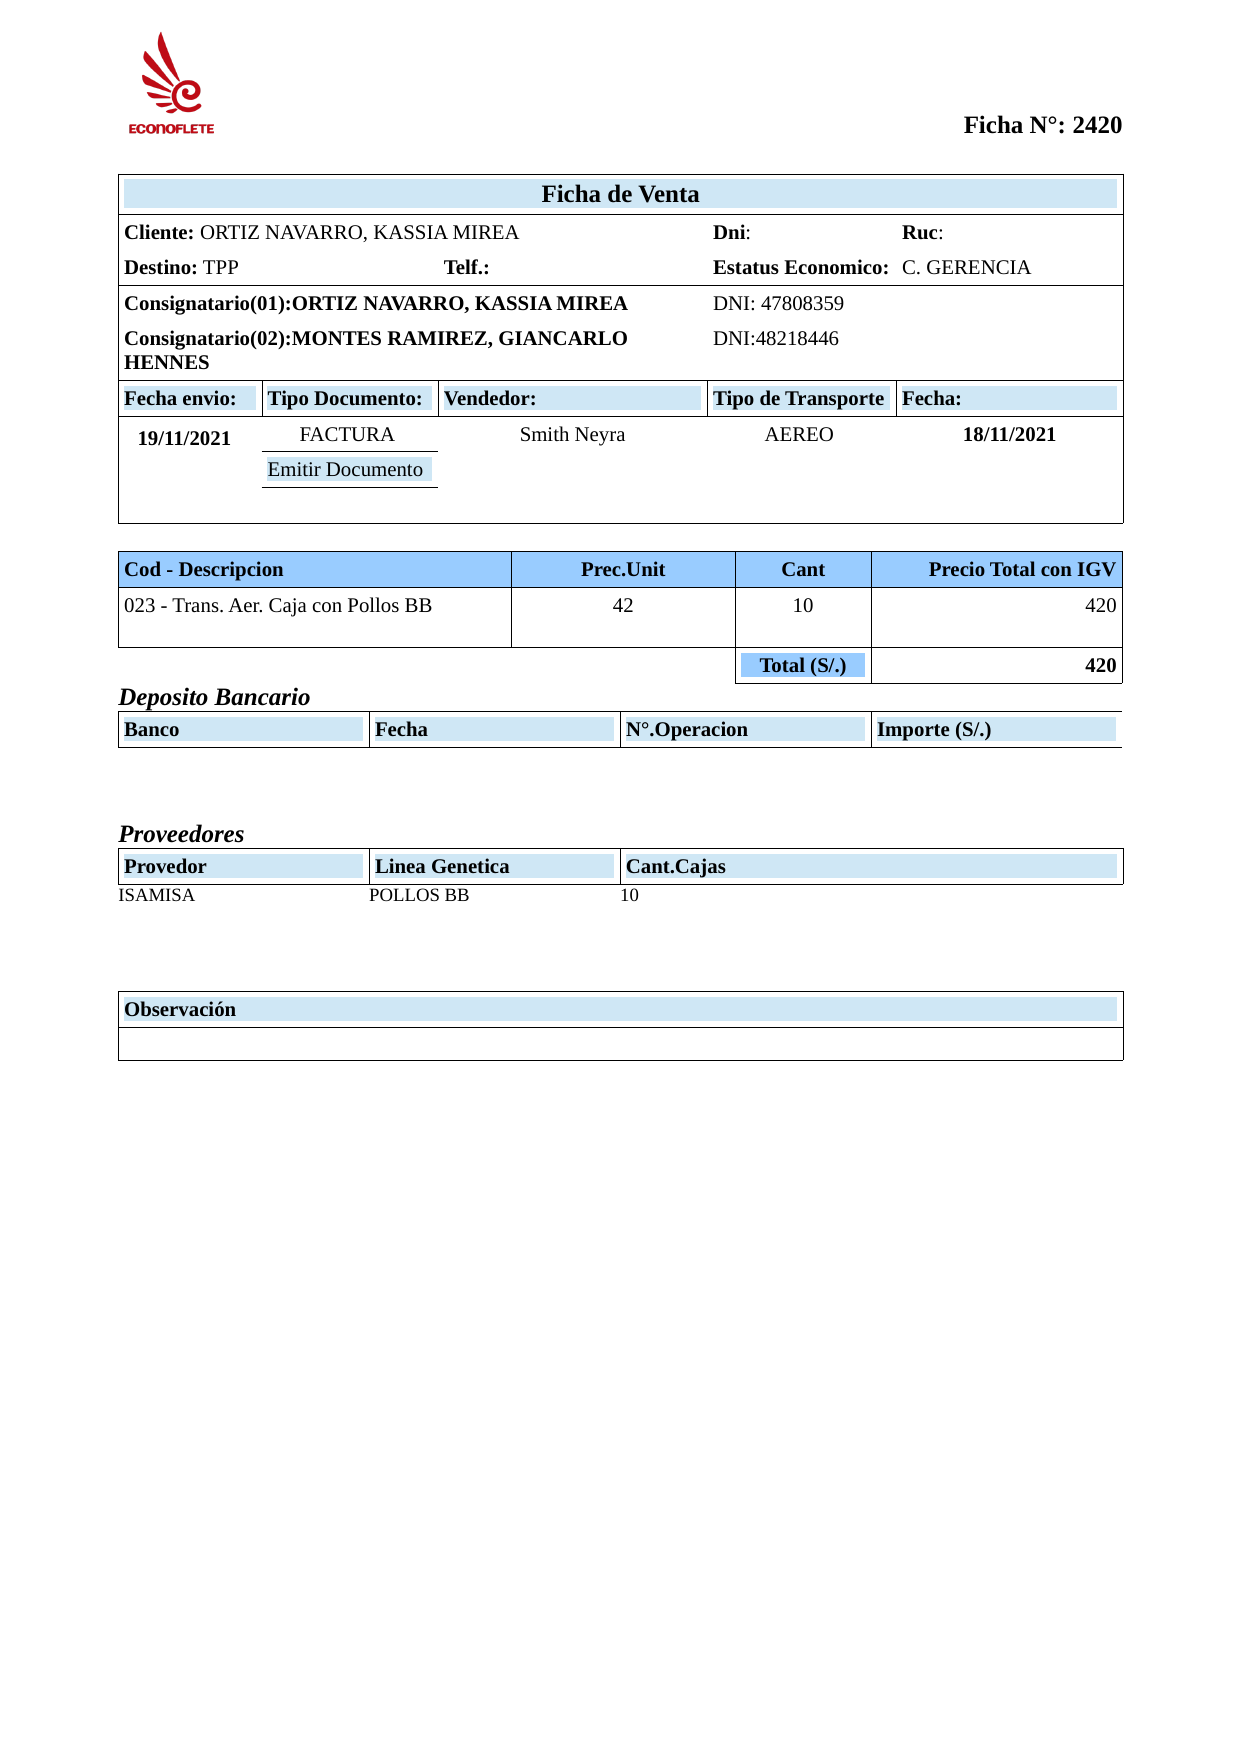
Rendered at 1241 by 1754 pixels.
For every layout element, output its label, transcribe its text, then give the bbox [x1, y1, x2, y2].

table_cell DNI: 47808359 [707, 286, 1123, 321]
table_cell FACTURA [262, 417, 438, 451]
table_cell [620, 948, 1123, 970]
table_cell [369, 795, 620, 819]
table_cell [620, 905, 1123, 927]
table_cell [118, 795, 369, 819]
table_cell [369, 948, 620, 970]
table_cell 10 [620, 885, 1123, 905]
table_cell Consignatario(01):ORTIZ NAVARRO, KASSIA MIREA [119, 286, 707, 321]
table_cell [118, 771, 369, 795]
table_cell 023 - Trans. Aer. Caja con Pollos BB [119, 588, 511, 647]
table_cell AEREO [707, 417, 896, 523]
table_cell Telf.: [438, 249, 707, 285]
table_cell [620, 970, 1123, 991]
table_cell [871, 748, 1122, 771]
table_cell 19/11/2021 [119, 417, 262, 523]
table_header Ficha de Venta [119, 175, 1123, 214]
table_header Precio Total con IGV [872, 552, 1122, 587]
table_cell [369, 748, 620, 771]
table_cell Tipo Documento: [263, 381, 438, 416]
table_cell [369, 927, 620, 948]
table_cell Ruc: [896, 215, 1123, 249]
table_cell Destino: TPP [119, 249, 438, 285]
table_cell Total (S/.) [736, 648, 871, 682]
table_cell [871, 795, 1122, 819]
table_header Importe (S/.) [872, 712, 1122, 747]
table_cell [262, 488, 438, 523]
table_cell 420 [872, 648, 1122, 682]
text Deposito Bancario [118, 682, 1122, 711]
table_cell [620, 795, 871, 819]
table_header Cant [736, 552, 871, 587]
table_cell Smith Neyra [438, 417, 707, 523]
table_cell [118, 948, 369, 970]
table_cell [118, 648, 511, 682]
table_cell [369, 771, 620, 795]
table_cell Fecha envio: [119, 381, 262, 416]
table_cell 18/11/2021 [896, 417, 1123, 523]
table_cell Consignatario(02):MONTES RAMIREZ, GIANCARLO HENNES [119, 321, 707, 380]
table_cell [369, 970, 620, 991]
table_cell C. GERENCIA [896, 249, 1123, 285]
table_cell Dni: [707, 215, 896, 249]
table_header Fecha [370, 712, 620, 747]
table_cell [119, 1028, 1123, 1060]
table_header Cod - Descripcion [119, 552, 511, 587]
table_header N°.Operacion [621, 712, 871, 747]
table_cell Tipo de Transporte [708, 381, 896, 416]
table_cell [118, 748, 369, 771]
table_cell Fecha: [897, 381, 1123, 416]
table_cell [620, 771, 871, 795]
table_cell 420 [872, 588, 1122, 647]
table_header Observación [119, 992, 1123, 1027]
table_header Banco [119, 712, 369, 747]
table_cell [118, 970, 369, 991]
table_cell [620, 927, 1123, 948]
table_header Linea Genetica [370, 849, 620, 883]
table_cell DNI:48218446 [707, 321, 1123, 380]
table_header Cant.Cajas [621, 849, 1123, 883]
table_cell Estatus Economico: [707, 249, 896, 285]
table_cell Emitir Documento [262, 452, 438, 487]
table_cell [118, 905, 369, 927]
table_header Provedor [119, 849, 369, 883]
table_cell 42 [512, 588, 735, 647]
table_cell [620, 748, 871, 771]
table_header Prec.Unit [512, 552, 735, 587]
table_cell POLLOS BB [369, 885, 620, 905]
table_cell Cliente: ORTIZ NAVARRO, KASSIA MIREA [119, 215, 707, 249]
text Proveedores [118, 819, 1122, 848]
table_cell [369, 905, 620, 927]
table_cell Vendedor: [439, 381, 707, 416]
table_cell [118, 927, 369, 948]
table_cell 10 [736, 588, 871, 647]
table_cell [871, 771, 1122, 795]
picture [118, 31, 225, 134]
table_cell ISAMISA [118, 885, 369, 905]
table_cell [511, 648, 735, 682]
